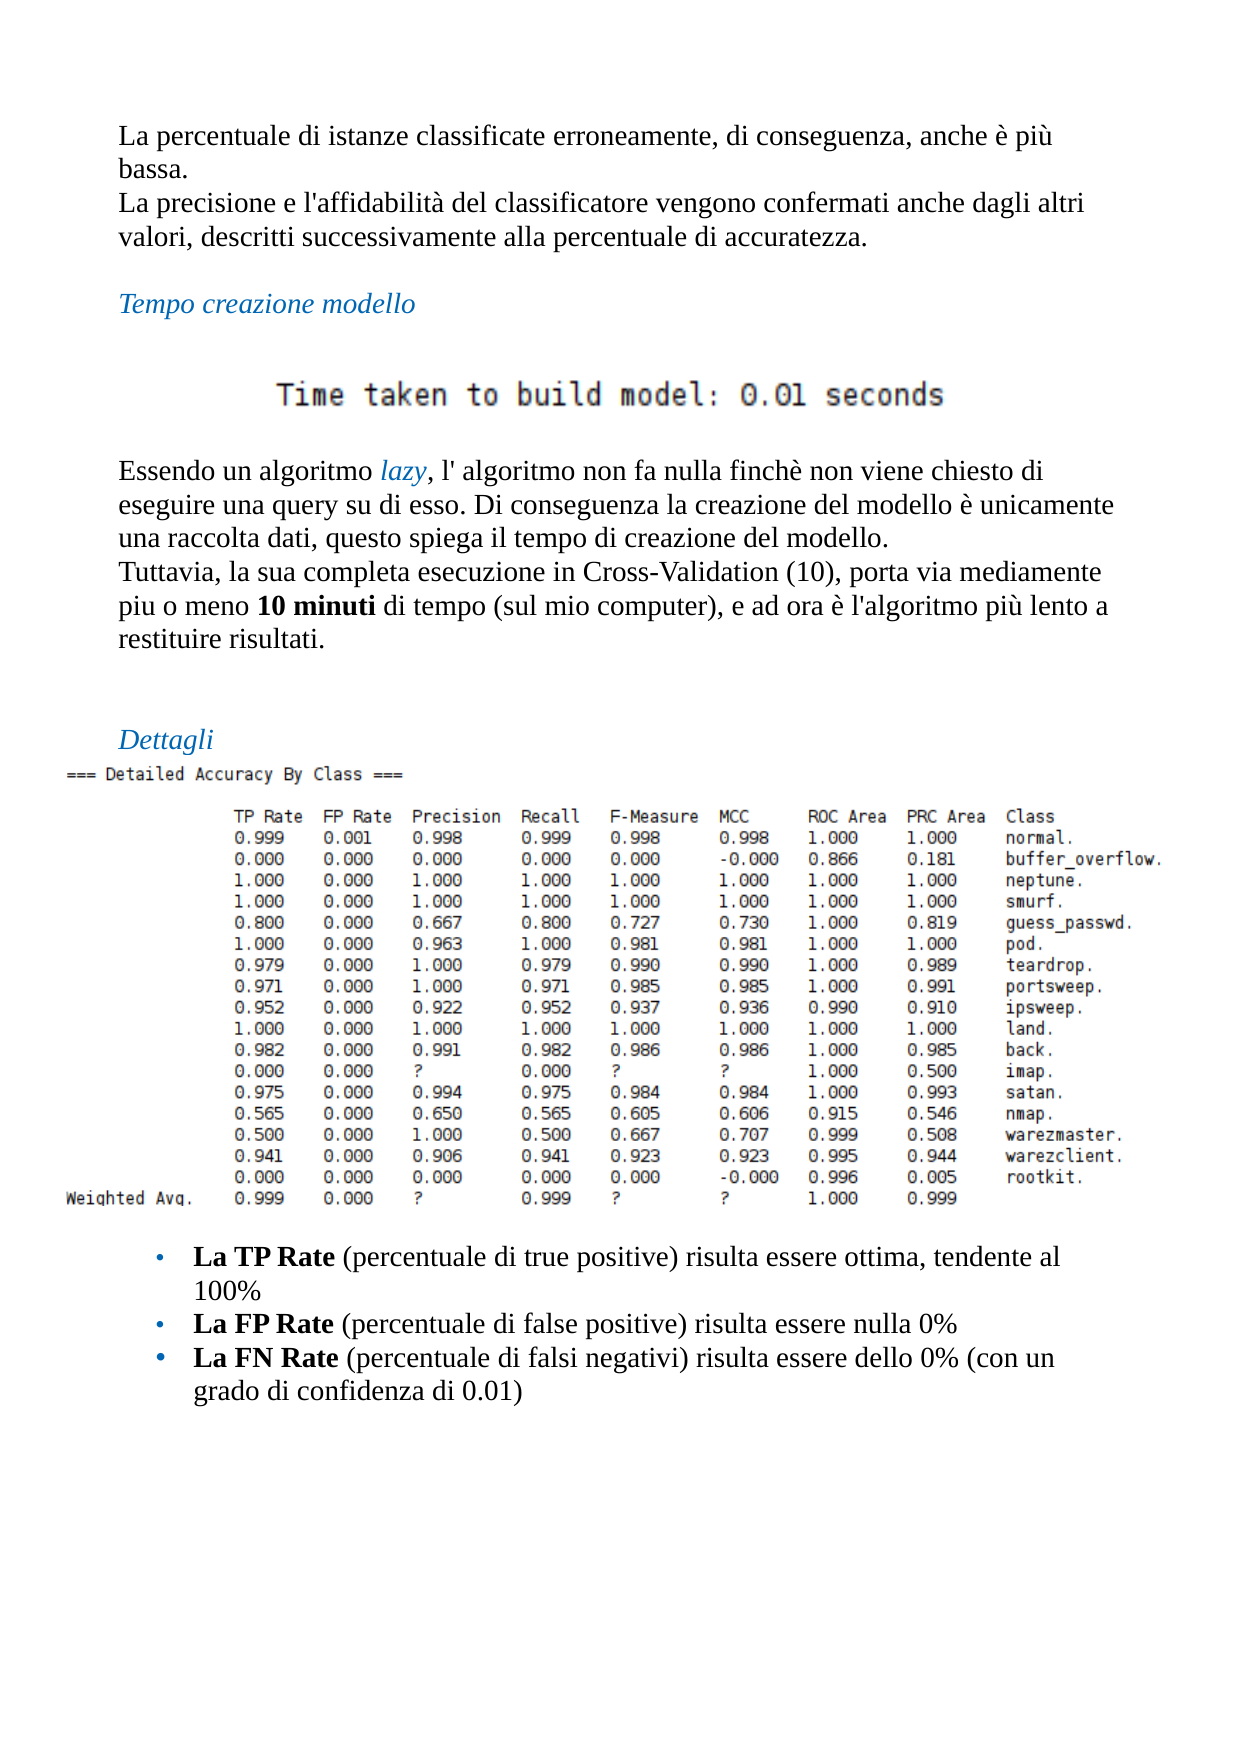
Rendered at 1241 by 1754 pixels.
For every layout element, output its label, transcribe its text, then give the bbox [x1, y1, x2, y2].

picture [270, 352, 970, 431]
text Tempo creazione modello [118, 286, 1122, 319]
text Essendo un algoritmo lazy, l' algoritmo non fa nulla finchè non viene chiesto di eseguire una query su di esso. Di conseguenza la creazione del modello è unicamente una raccolta dati, questo spiega il tempo di creazione del modello. [118, 453, 1122, 554]
text Dettagli [118, 722, 1122, 755]
text Tuttavia, la sua completa esecuzione in Cross-Validation (10), porta via mediamente piu o meno 10 minuti di tempo (sul mio computer), e ad ora è l'algoritmo più lento a restituire risultati. [118, 554, 1122, 655]
list La FP Rate (percentuale di false positive) risulta essere nulla 0% [156, 1306, 1122, 1340]
picture [66, 755, 1174, 1206]
list La FN Rate (percentuale di falsi negativi) risulta essere dello 0% (con un grado di confidenza di 0.01) [156, 1340, 1122, 1407]
text La percentuale di istanze classificate erroneamente, di conseguenza, anche è più bassa. [118, 118, 1122, 185]
list La TP Rate (percentuale di true positive) risulta essere ottima, tendente al 100% [156, 1239, 1122, 1306]
text La precisione e l'affidabilità del classificatore vengono confermati anche dagli altri valori, descritti successivamente alla percentuale di accuratezza. [118, 185, 1122, 252]
